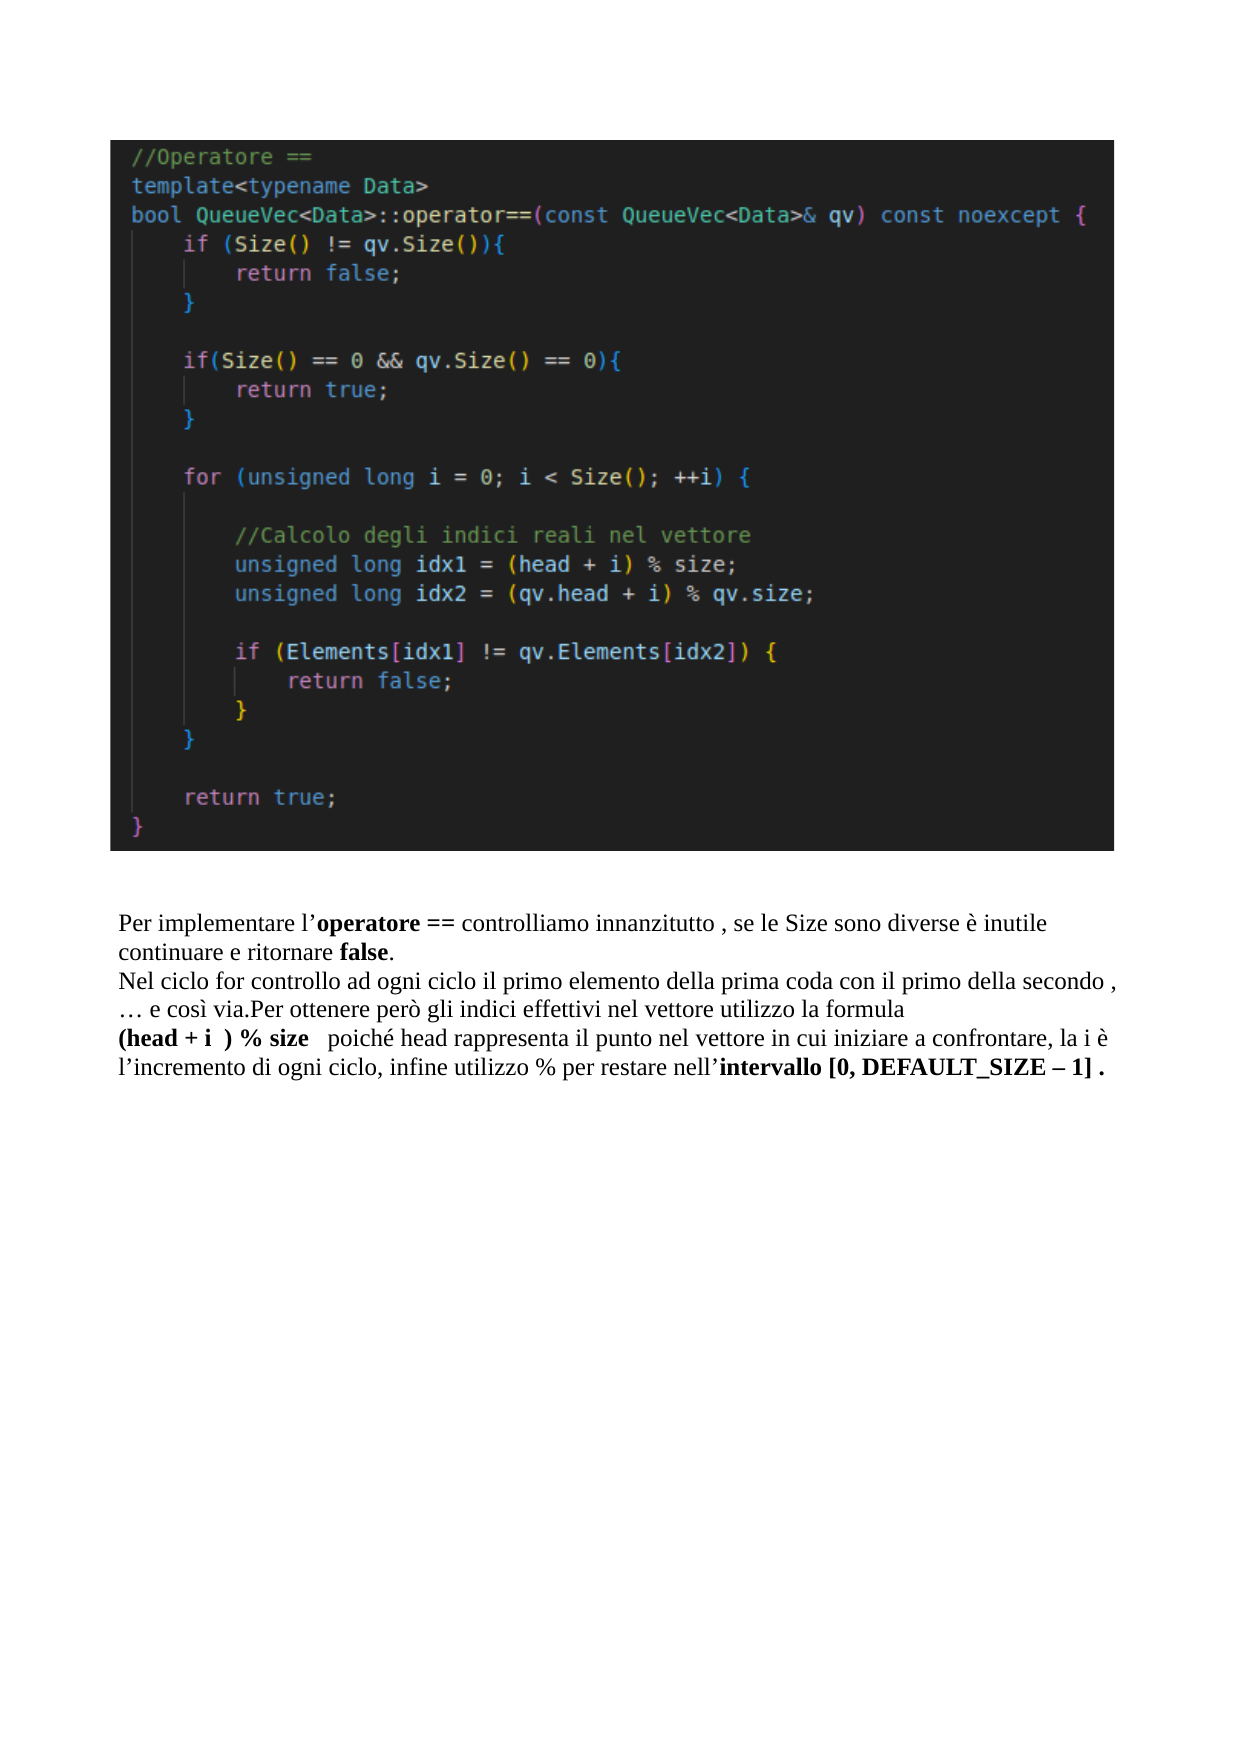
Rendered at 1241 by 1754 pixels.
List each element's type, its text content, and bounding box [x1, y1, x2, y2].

text (head + i ) % size poiché head rappresenta il punto nel vettore in cui iniziare a confrontare, la i è l’incremento di ogni ciclo, infine utilizzo % per restare nell’intervallo [0, DEFAULT_SIZE – 1] . [118, 1023, 1122, 1081]
picture [110, 140, 1115, 851]
text Per implementare l’operatore == controlliamo innanzitutto , se le Size sono diverse è inutile continuare e ritornare false. [118, 908, 1122, 966]
text Nel ciclo for controllo ad ogni ciclo il primo elemento della prima coda con il primo della secondo , … e così via.Per ottenere però gli indici effettivi nel vettore utilizzo la formula [118, 966, 1122, 1023]
